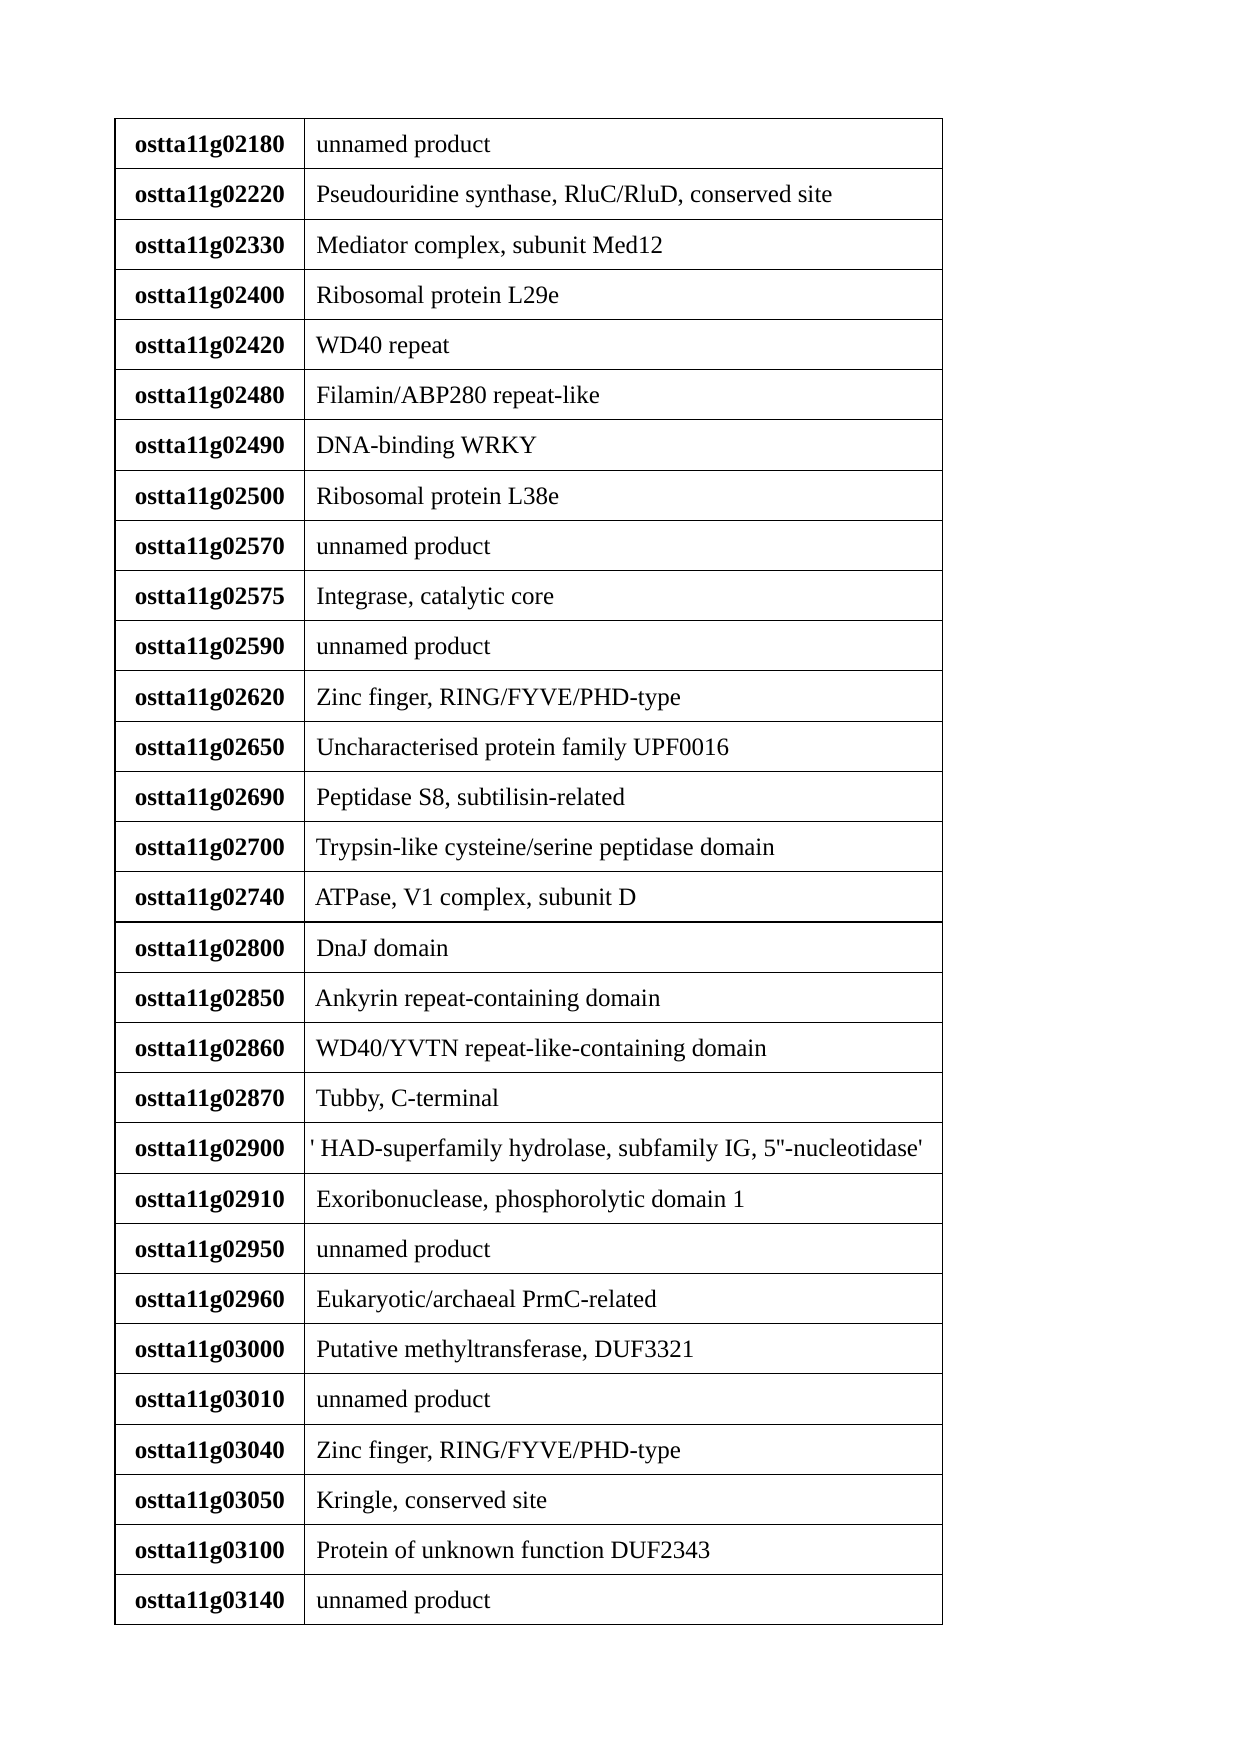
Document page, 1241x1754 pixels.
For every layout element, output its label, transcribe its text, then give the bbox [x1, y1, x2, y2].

table_cell DNA-binding WRKY [305, 420, 942, 469]
table_cell ostta11g02860 [116, 1023, 304, 1072]
table_cell Exoribonuclease, phosphorolytic domain 1 [305, 1174, 942, 1223]
table_cell Integrase, catalytic core [305, 571, 942, 620]
table_cell ostta11g02850 [116, 973, 304, 1022]
table_cell ostta11g02900 [116, 1123, 304, 1172]
table_cell Uncharacterised protein family UPF0016 [305, 722, 942, 771]
table_cell Ribosomal protein L29e [305, 270, 942, 319]
table_cell Zinc finger, RING/FYVE/PHD-type [305, 1425, 942, 1474]
table_cell ostta11g02950 [116, 1224, 304, 1273]
table_cell Filamin/ABP280 repeat-like [305, 370, 942, 419]
table_cell ostta11g02420 [116, 320, 304, 369]
table_cell WD40 repeat [305, 320, 942, 369]
table_cell Tubby, C-terminal [305, 1073, 942, 1122]
table_cell Ribosomal protein L38e [305, 471, 942, 520]
table_cell ostta11g03140 [116, 1575, 304, 1624]
table_cell ostta11g02590 [116, 621, 304, 670]
table_cell unnamed product [305, 1575, 942, 1624]
table_cell ostta11g02575 [116, 571, 304, 620]
table_cell Ankyrin repeat-containing domain [305, 973, 942, 1022]
table_cell ostta11g02220 [116, 169, 304, 218]
table_cell ostta11g02180 [116, 119, 304, 168]
table_cell unnamed product [305, 1224, 942, 1273]
table_cell Protein of unknown function DUF2343 [305, 1525, 942, 1574]
table_cell ostta11g02650 [116, 722, 304, 771]
table_cell ostta11g02800 [116, 923, 304, 972]
table_cell ostta11g03000 [116, 1324, 304, 1373]
table_cell DnaJ domain [305, 923, 942, 972]
table_cell ostta11g03050 [116, 1475, 304, 1524]
table_cell ostta11g02690 [116, 772, 304, 821]
table_cell ostta11g02700 [116, 822, 304, 871]
table_cell ostta11g02400 [116, 270, 304, 319]
table_cell Putative methyltransferase, DUF3321 [305, 1324, 942, 1373]
table_cell ostta11g03100 [116, 1525, 304, 1574]
table_cell unnamed product [305, 521, 942, 570]
table_cell ostta11g02330 [116, 220, 304, 269]
table_cell unnamed product [305, 1374, 942, 1423]
table_cell Peptidase S8, subtilisin-related [305, 772, 942, 821]
table_cell ostta11g02570 [116, 521, 304, 570]
table_cell WD40/YVTN repeat-like-containing domain [305, 1023, 942, 1072]
table_cell Mediator complex, subunit Med12 [305, 220, 942, 269]
table_cell ostta11g02960 [116, 1274, 304, 1323]
table_cell ostta11g02740 [116, 872, 304, 921]
table_cell ostta11g02910 [116, 1174, 304, 1223]
table_cell Trypsin-like cysteine/serine peptidase domain [305, 822, 942, 871]
table_cell Pseudouridine synthase, RluC/RluD, conserved site [305, 169, 942, 218]
table_cell Kringle, conserved site [305, 1475, 942, 1524]
table_cell ostta11g02870 [116, 1073, 304, 1122]
table_cell ostta11g02480 [116, 370, 304, 419]
table_cell Eukaryotic/archaeal PrmC-related [305, 1274, 942, 1323]
table_cell Zinc finger, RING/FYVE/PHD-type [305, 671, 942, 721]
table_cell ostta11g02490 [116, 420, 304, 469]
table_cell ostta11g02620 [116, 671, 304, 721]
table_cell ostta11g02500 [116, 471, 304, 520]
table_cell ostta11g03040 [116, 1425, 304, 1474]
table_cell ostta11g03010 [116, 1374, 304, 1423]
table_cell unnamed product [305, 119, 942, 168]
table_cell unnamed product [305, 621, 942, 670]
table_cell ATPase, V1 complex, subunit D [305, 872, 942, 921]
table_cell ' HAD-superfamily hydrolase, subfamily IG, 5''-nucleotidase' [305, 1123, 942, 1172]
